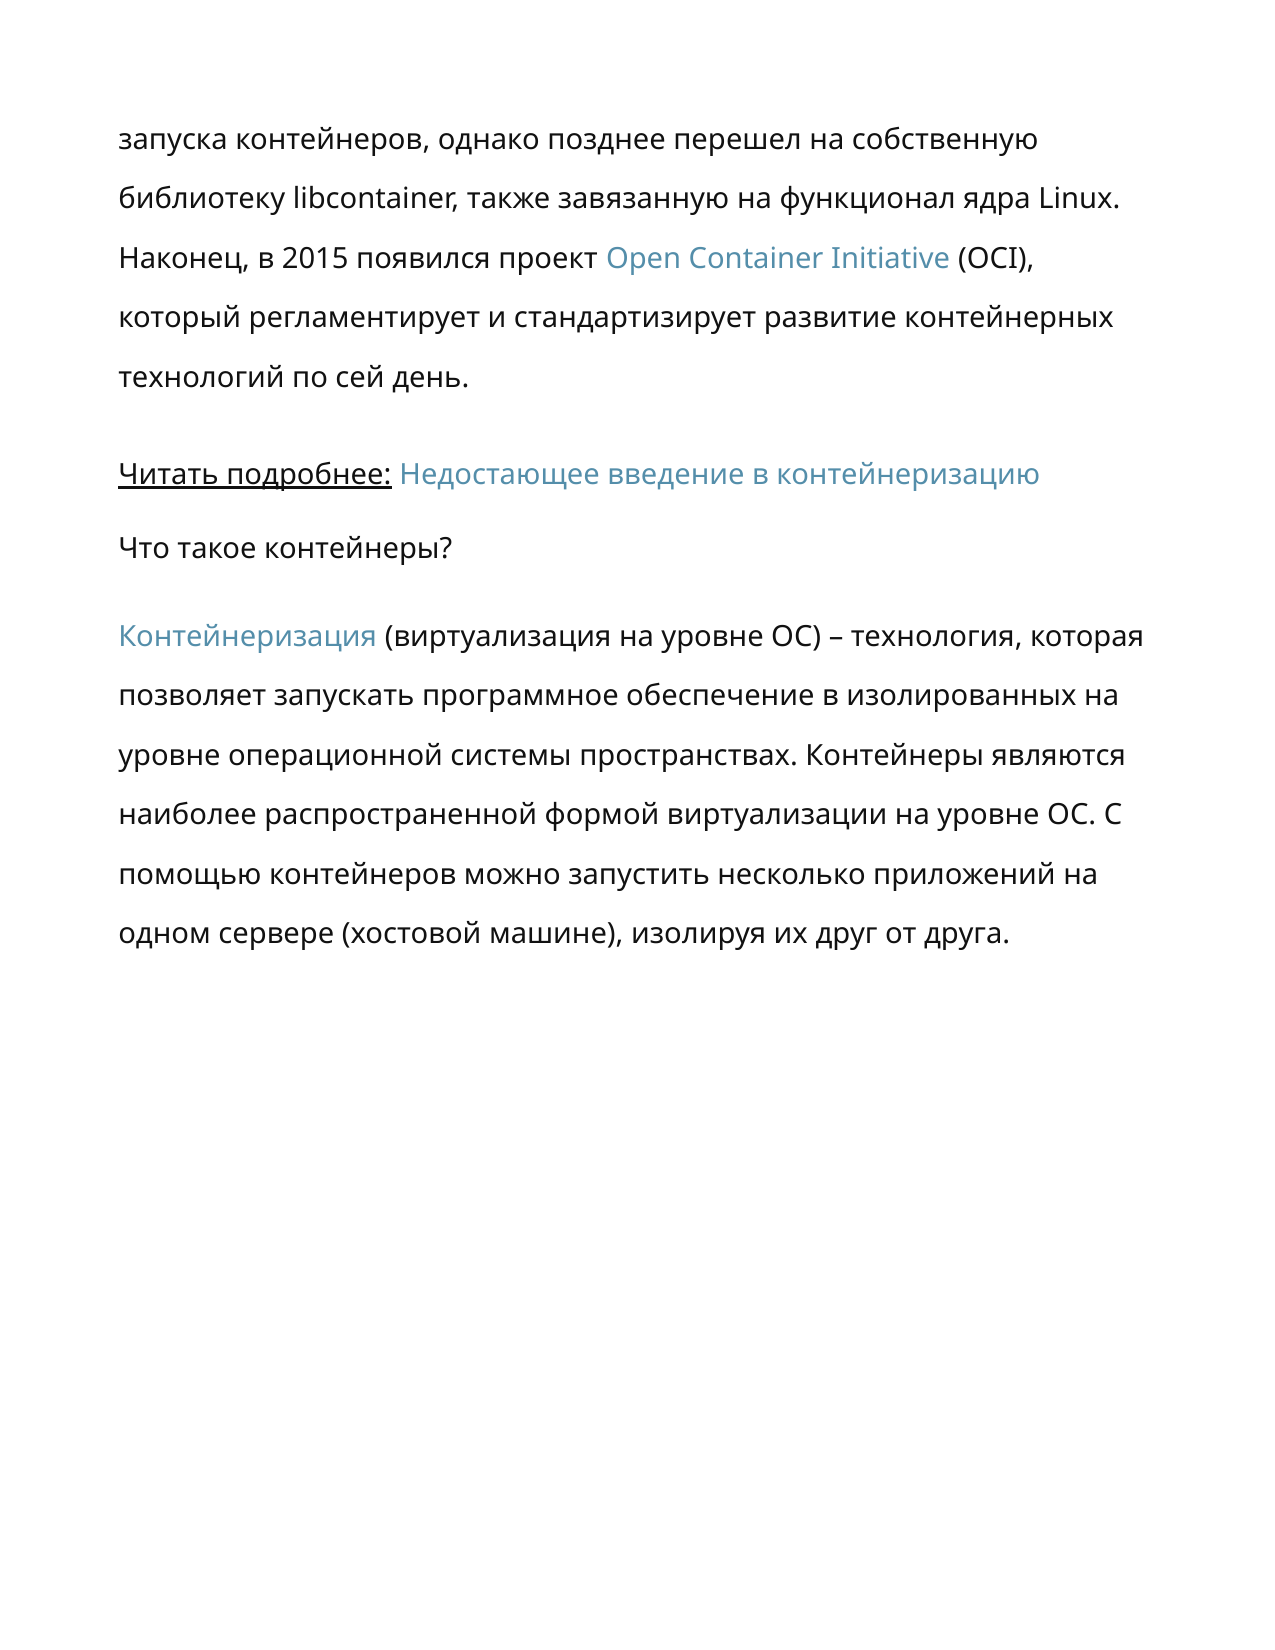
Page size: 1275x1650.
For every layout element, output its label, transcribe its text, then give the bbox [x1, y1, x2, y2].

text запуска контейнеров, однако позднее перешел на собственную библиотеку libcontainer, также завязанную на функционал ядра Linux. Наконец, в 2015 появился проект Open Container Initiative (OCI), который регламентирует и стандартизирует развитие контейнерных технологий по сей день. [118, 118, 1157, 396]
text Контейнеризация (виртуализация на уровне ОС) – технология, которая позволяет запускать программное обеспечение в изолированных на уровне операционной системы пространствах. Контейнеры являются наиболее распространенной формой виртуализации на уровне ОС. С помощью контейнеров можно запустить несколько приложений на одном сервере (хостовой машине), изолируя их друг от друга. [118, 615, 1157, 952]
subtitle Что такое контейнеры? [118, 527, 1157, 567]
text Читать подробнее: Недостающее введение в контейнеризацию [118, 453, 1157, 493]
